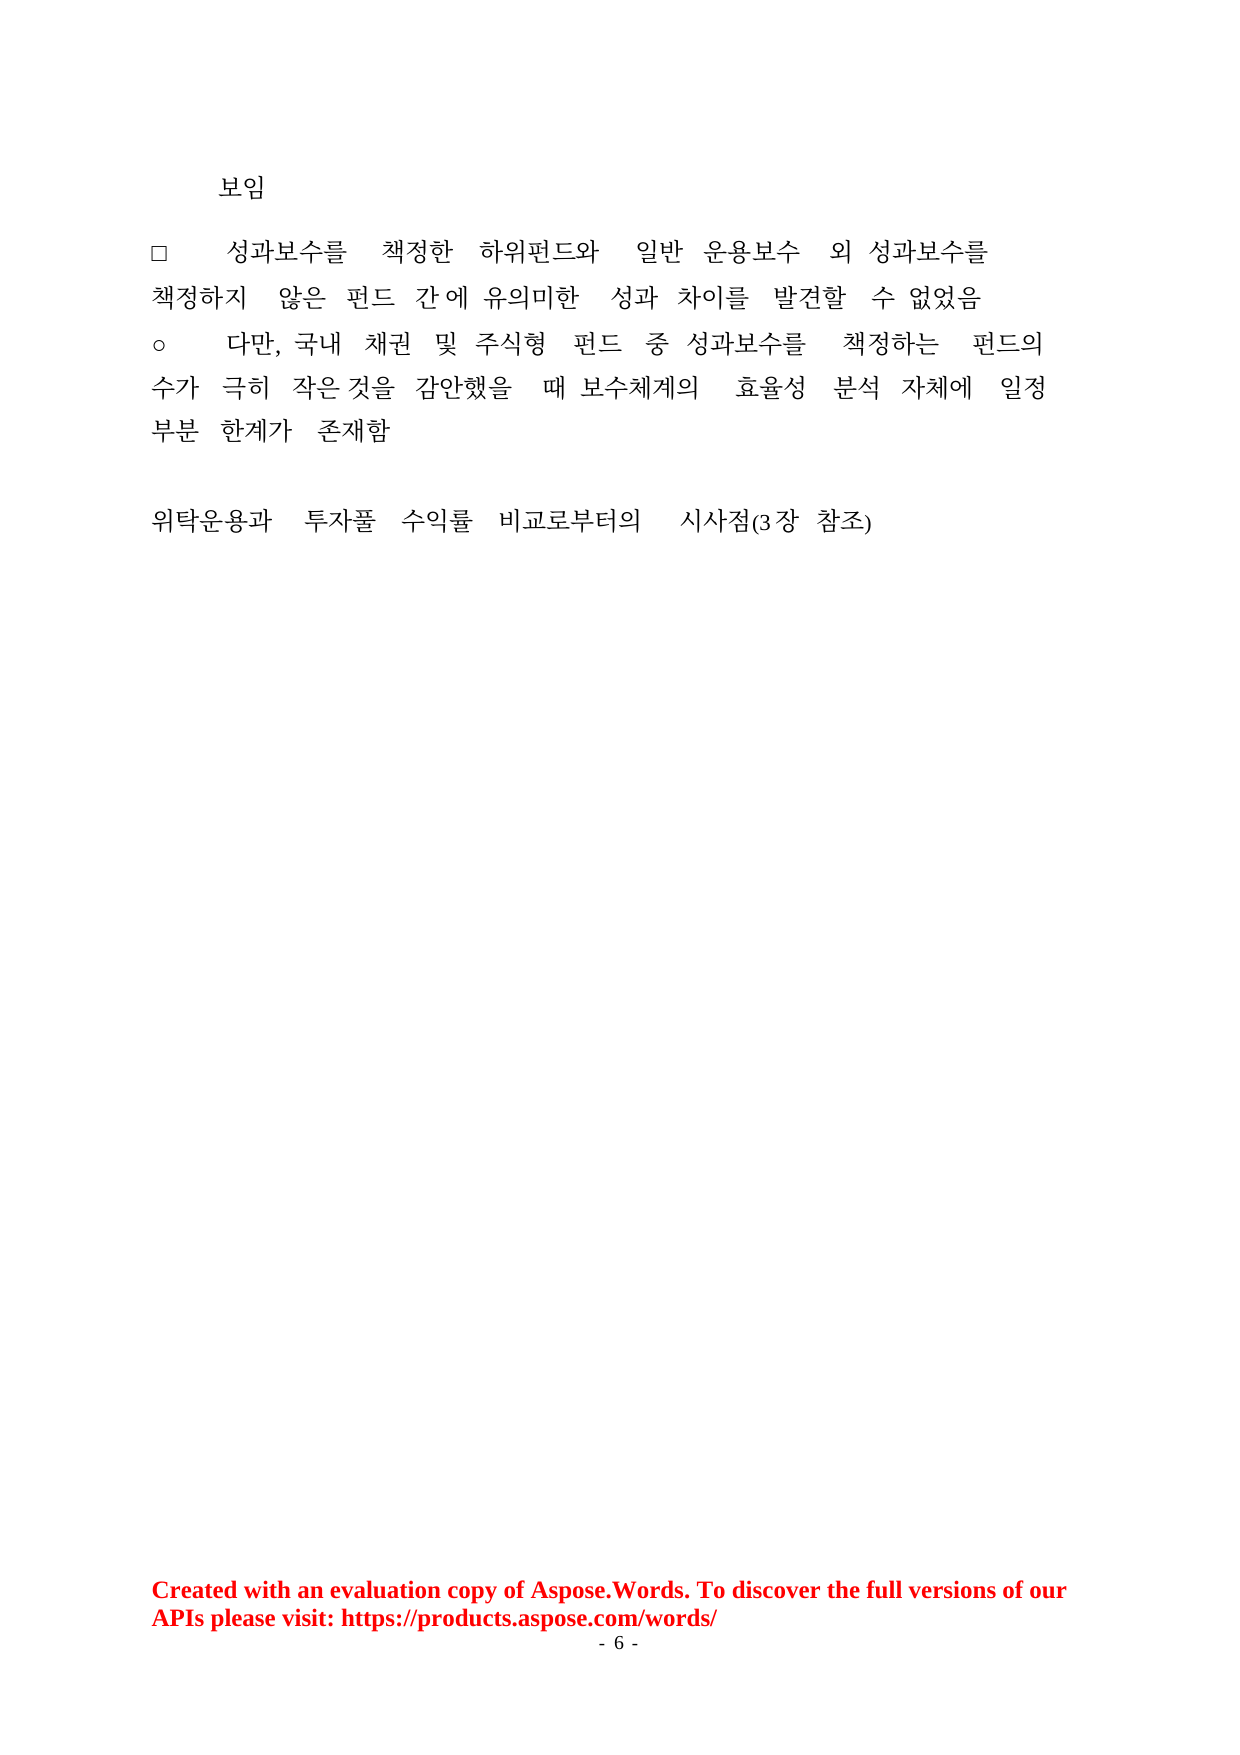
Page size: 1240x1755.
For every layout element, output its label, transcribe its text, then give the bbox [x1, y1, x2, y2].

list 다만, 국내 채권 및 주식형 펀드 중 성과보수를 책정하는 펀드의 수가 극히 작은 것을 감안했을 때 보수체계의 효율성 분석 자체에 일정 부분 한계가 존재함 [151, 315, 1094, 446]
text 위탁운용과 투자풀 수익률 비교로부터의 시사점(3장 참조) [151, 508, 1108, 536]
list 성과보수를 책정한 하위펀드와 일반 운용보수 외 성과보수를 책정하지 않은 펀드 간 에 유의미한 성과 차이를 발견할 수 없었음 [151, 221, 1108, 313]
